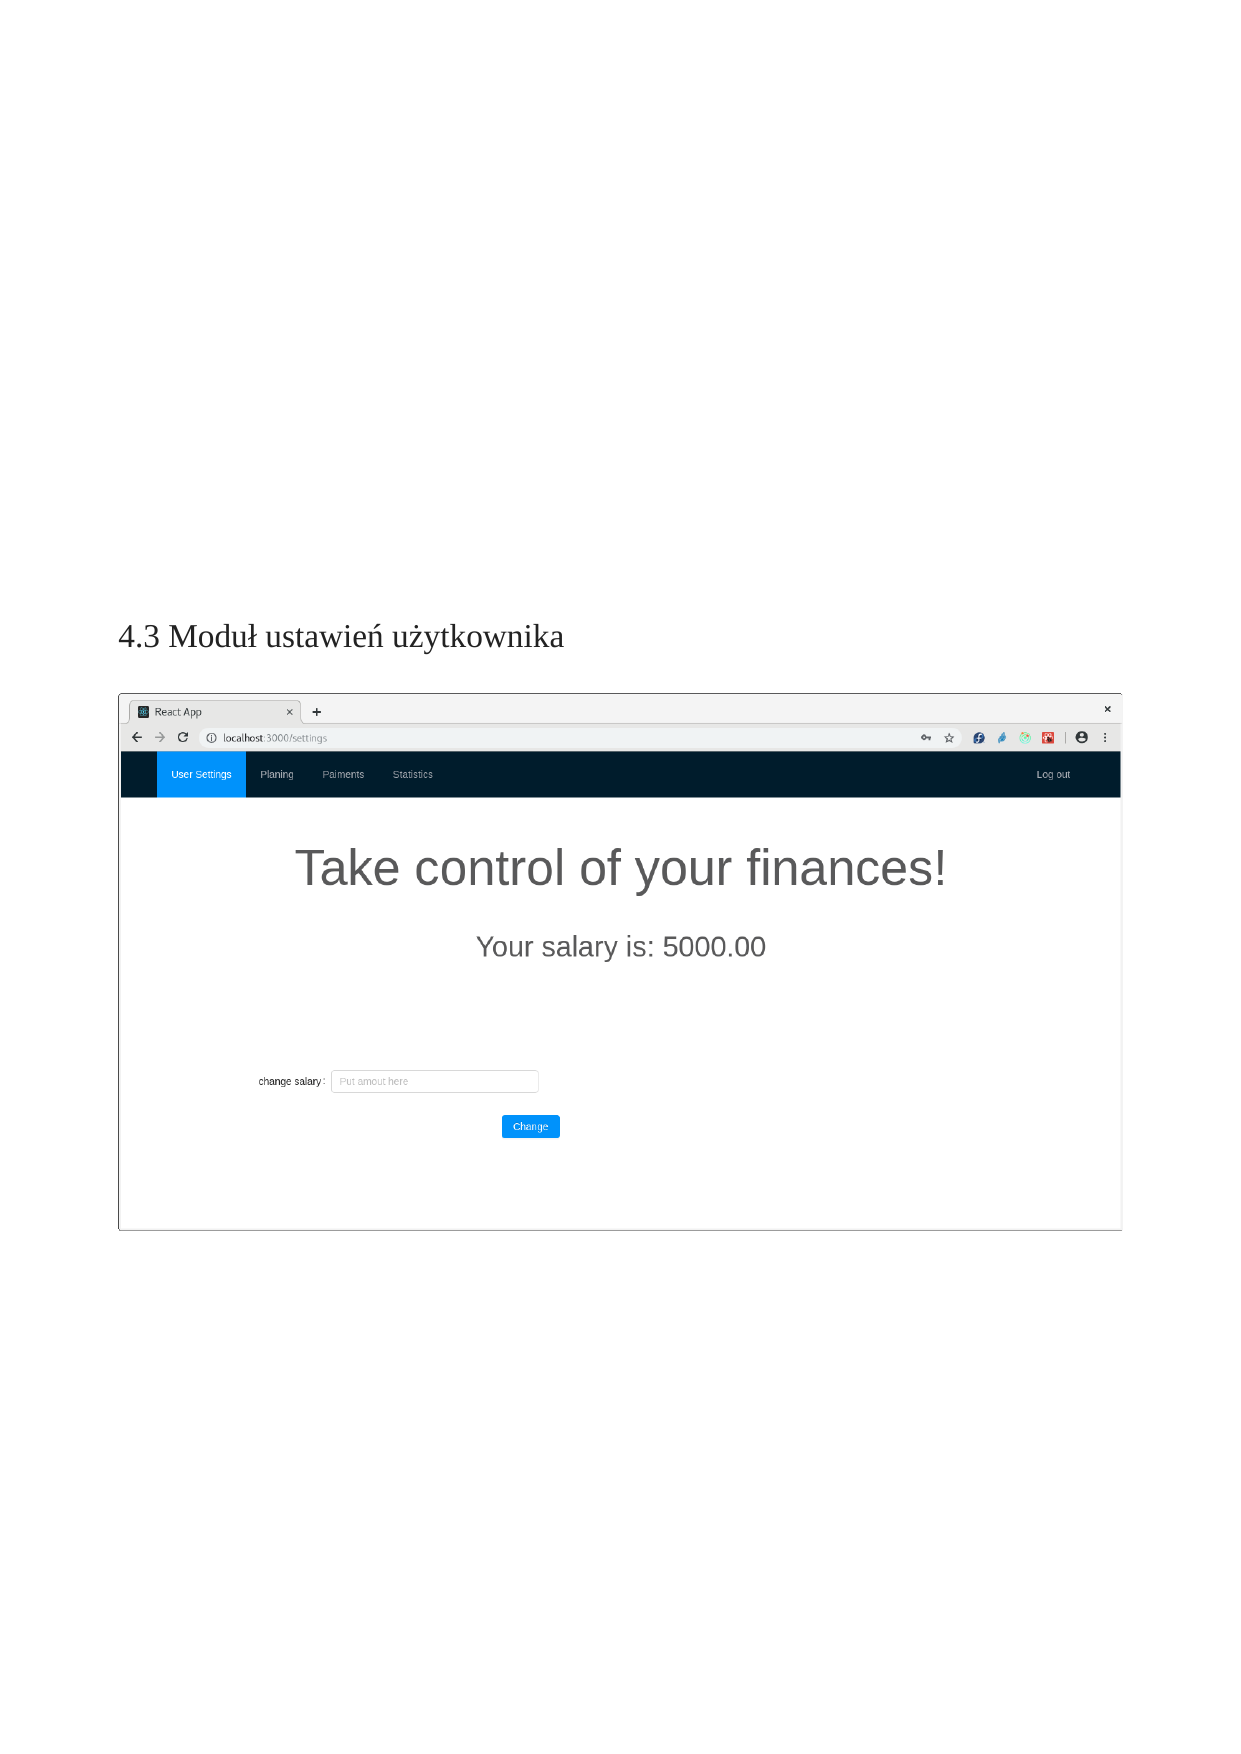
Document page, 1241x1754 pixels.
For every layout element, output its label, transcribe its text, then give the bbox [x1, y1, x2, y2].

text 4.3 Moduł ustawień użytkownika [118, 616, 1122, 655]
picture [118, 693, 1123, 1231]
